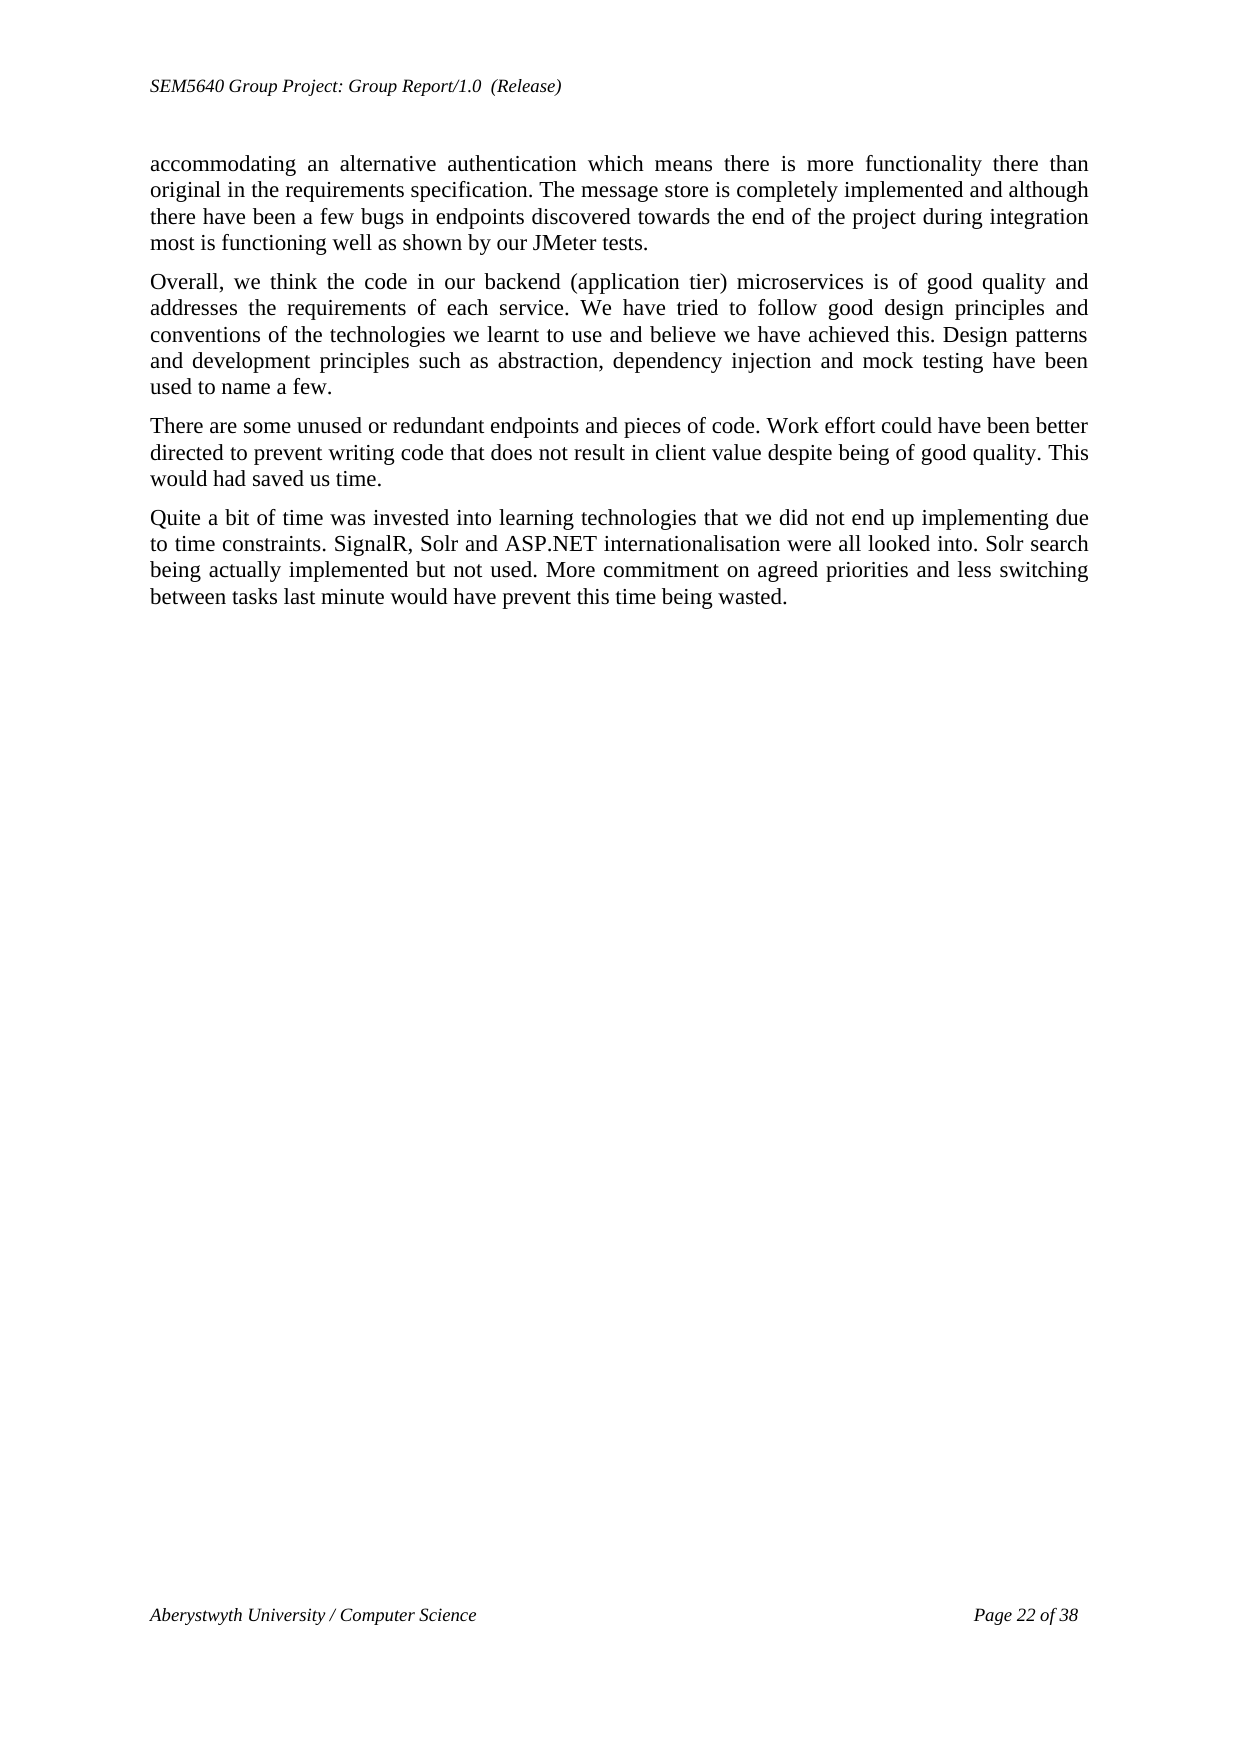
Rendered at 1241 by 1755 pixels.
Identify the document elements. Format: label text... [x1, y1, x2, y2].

text There are some unused or redundant endpoints and pieces of code. Work effort could have been better directed to prevent writing code that does not result in client value despite being of good quality. This would had saved us time. [150, 412, 1090, 491]
text accommodating an alternative authentication which means there is more functionality there than original in the requirements specification. The message store is completely implemented and although there have been a few bugs in endpoints discovered towards the end of the project during integration most is functioning well as shown by our JMeter tests. [150, 150, 1090, 255]
text Quite a bit of time was invested into learning technologies that we did not end up implementing due to time constraints. SignalR, Solr and ASP.NET internationalisation were all looked into. Solr search being actually implemented but not used. More commitment on agreed priorities and less switching between tasks last minute would have prevent this time being wasted. [150, 504, 1090, 609]
text Overall, we think the code in our backend (application tier) microservices is of good quality and addresses the requirements of each service. We have tried to follow good design principles and conventions of the technologies we learnt to use and believe we have achieved this. Design patterns and development principles such as abstraction, dependency injection and mock testing have been used to name a few. [150, 268, 1090, 400]
